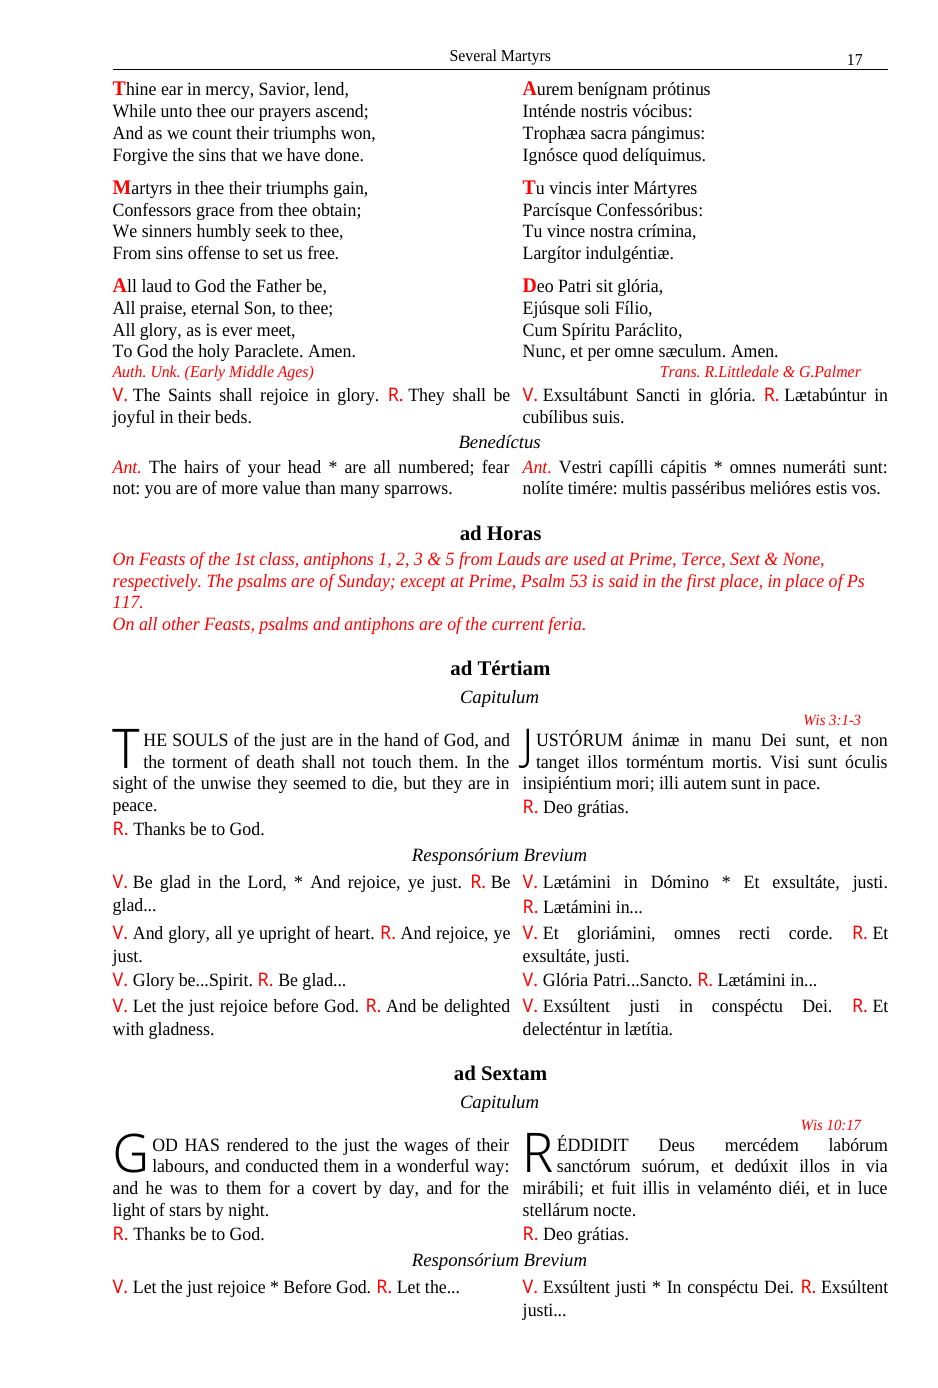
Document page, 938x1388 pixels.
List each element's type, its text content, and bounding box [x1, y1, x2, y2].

text ad Sextam [112, 1061, 888, 1085]
table_cell V. Glory be...Spirit. R. Be glad... [113, 966, 516, 992]
table_cell V. Glória Patri...Sancto. R. Lætámini in... [516, 966, 888, 992]
text Capitulum [112, 686, 888, 708]
table_cell Aurem benígnam prótinus Inténde nostris vócibus: Trophæa sacra pángimus: Ignósce quod delíquimus. [516, 76, 888, 165]
table_header V. Exsultábunt Sancti in glória. R. Lætabúntur in cubílibus suis. [516, 381, 888, 428]
table_header RÉDDIDIT Deus mercédem labórum sanctórum suórum, et dedúxit illos in via mirábili; et fuit illis in velaménto diéi, et in luce stellárum nocte. R. Deo grátias. [516, 1134, 888, 1246]
text Benedíctus [112, 431, 888, 452]
table_header V. Let the just rejoice * Before God. R. Let the... [113, 1273, 516, 1320]
table_header V. Exsúltent justi * In conspéctu Dei. R. Exsúltent justi... [516, 1273, 888, 1320]
table_cell V. Et gloriámini, omnes recti corde. R. Et exsultáte, justi. [516, 919, 888, 966]
text ad Horas [112, 521, 888, 545]
table_cell Thine ear in mercy, Savior, lend, While unto thee our prayers ascend; And as we count their triumphs won, Forgive the sins that we have done. [113, 76, 516, 165]
table_cell Martyrs in thee their triumphs gain, Confessors grace from thee obtain; We sinners humbly seek to thee, From sins offense to set us free. [113, 175, 516, 263]
text On Feasts of the 1st class, antiphons 1, 2, 3 & 5 from Lauds are used at Prime, Terce, Sext & None, respectively. The psalms are of Sunday; except at Prime, Psalm 53 is said in the first place, in place of Ps 117. [112, 548, 888, 613]
table_cell Deo Patri sit glória, Ejúsque soli Fílio, Cum Spíritu Paráclito, Nunc, et per omne sæculum. Amen. [516, 273, 888, 362]
text Auth. Unk. (Early Middle Ages) Trans. R.Littledale & G.Palmer [112, 362, 888, 381]
table_header THE SOULS of the just are in the hand of God, and the torment of death shall not touch them. In the sight of the unwise they seemed to die, but they are in peace. R. Thanks be to God. [113, 729, 516, 841]
table_cell [516, 263, 888, 273]
text Capitulum [112, 1091, 888, 1113]
table_header V. Be glad in the Lord, * And rejoice, ye just. R. Be glad... [113, 868, 516, 919]
table_cell V. And glory, all ye upright of heart. R. And rejoice, ye just. [113, 919, 516, 966]
table_header GOD HAS rendered to the just the wages of their labours, and conducted them in a wonderful way: and he was to them for a covert by day, and for the light of stars by night. R. Thanks be to God. [113, 1134, 516, 1246]
table_cell All laud to God the Father be, All praise, eternal Son, to thee; All glory, as is ever meet, To God the holy Paraclete. Amen. [113, 273, 516, 362]
text Wis 10:17 [112, 1116, 888, 1134]
text Responsórium Brevium [112, 844, 888, 865]
text On all other Feasts, psalms and antiphons are of the current feria. [112, 613, 888, 634]
table_header JUSTÓRUM ánimæ in manu Dei sunt, et non tanget illos torméntum mortis. Visi sunt óculis insipiéntium mori; illi autem sunt in pace. R. Deo grátias. [516, 729, 888, 841]
table_header Ant. Vestri capílli cápitis * omnes numeráti sunt: nolíte timére: multis passéribus melióres estis vos. [516, 456, 888, 499]
table_header V. The Saints shall rejoice in glory. R. They shall be joyful in their beds. [113, 381, 516, 428]
text Responsórium Brevium [112, 1249, 888, 1270]
table_header V. Lætámini in Dómino * Et exsultáte, justi. R. Lætámini in... [516, 868, 888, 919]
table_cell Tu vincis inter Mártyres Parcísque Confessóribus: Tu vince nostra crímina, Largítor indulgéntiæ. [516, 175, 888, 263]
table_cell [113, 165, 516, 174]
table_cell [113, 263, 516, 273]
table_header V. Let the just rejoice before God. R. And be delighted with gladness. [113, 992, 516, 1039]
text Wis 3:1-3 [112, 711, 888, 729]
text ad Tértiam [112, 656, 888, 680]
table_header Ant. The hairs of your head * are all numbered; fear not: you are of more value than many sparrows. [113, 456, 516, 499]
table_header V. Exsúltent justi in conspéctu Dei. R. Et delecténtur in lætítia. [516, 992, 888, 1039]
table_cell [516, 165, 888, 174]
